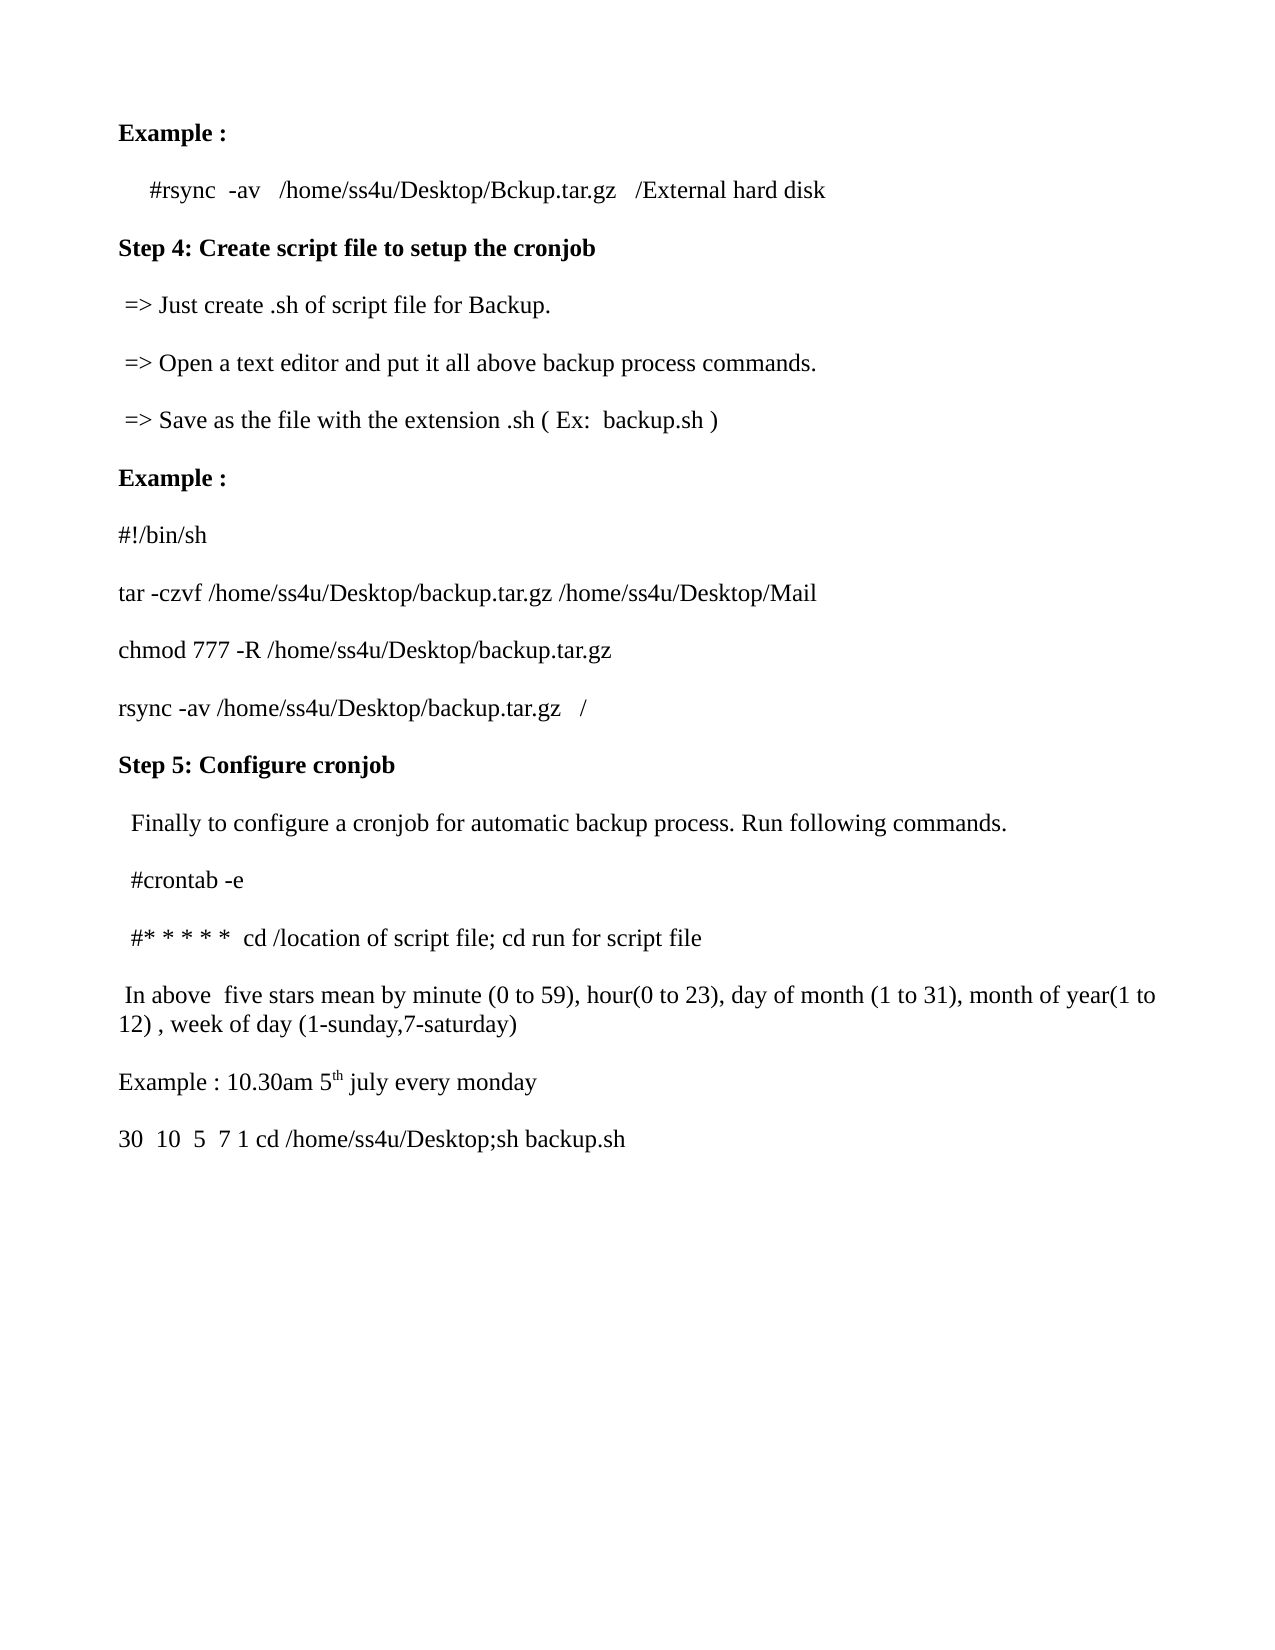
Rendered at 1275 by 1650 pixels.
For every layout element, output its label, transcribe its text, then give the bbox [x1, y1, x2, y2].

text chmod 777 -R /home/ss4u/Desktop/backup.tar.gz [118, 636, 1157, 664]
text => Open a text editor and put it all above backup process commands. [118, 348, 1157, 377]
text Step 4: Create script file to setup the cronjob [118, 233, 1157, 262]
text #* * * * * cd /location of script file; cd run for script file [118, 923, 1157, 952]
text rsync -av /home/ss4u/Desktop/backup.tar.gz / [118, 693, 1157, 722]
text Example : [118, 118, 1157, 147]
text In above five stars mean by minute (0 to 59), hour(0 to 23), day of month (1 to 31), month of year(1 to 12) , week of day (1-sunday,7-saturday) [118, 981, 1157, 1038]
text #crontab -e [118, 866, 1157, 894]
text #!/bin/sh [118, 521, 1157, 549]
text Example : 10.30am 5th july every monday [118, 1067, 1157, 1096]
text Finally to configure a cronjob for automatic backup process. Run following commands. [118, 808, 1157, 837]
text #rsync -av /home/ss4u/Desktop/Bckup.tar.gz /External hard disk [118, 176, 1157, 204]
text Step 5: Configure cronjob [118, 751, 1157, 779]
text 30 10 5 7 1 cd /home/ss4u/Desktop;sh backup.sh [118, 1124, 1157, 1153]
text tar -czvf /home/ss4u/Desktop/backup.tar.gz /home/ss4u/Desktop/Mail [118, 578, 1157, 607]
text Example : [118, 463, 1157, 492]
text => Just create .sh of script file for Backup. [118, 291, 1157, 319]
text => Save as the file with the extension .sh ( Ex: backup.sh ) [118, 406, 1157, 434]
